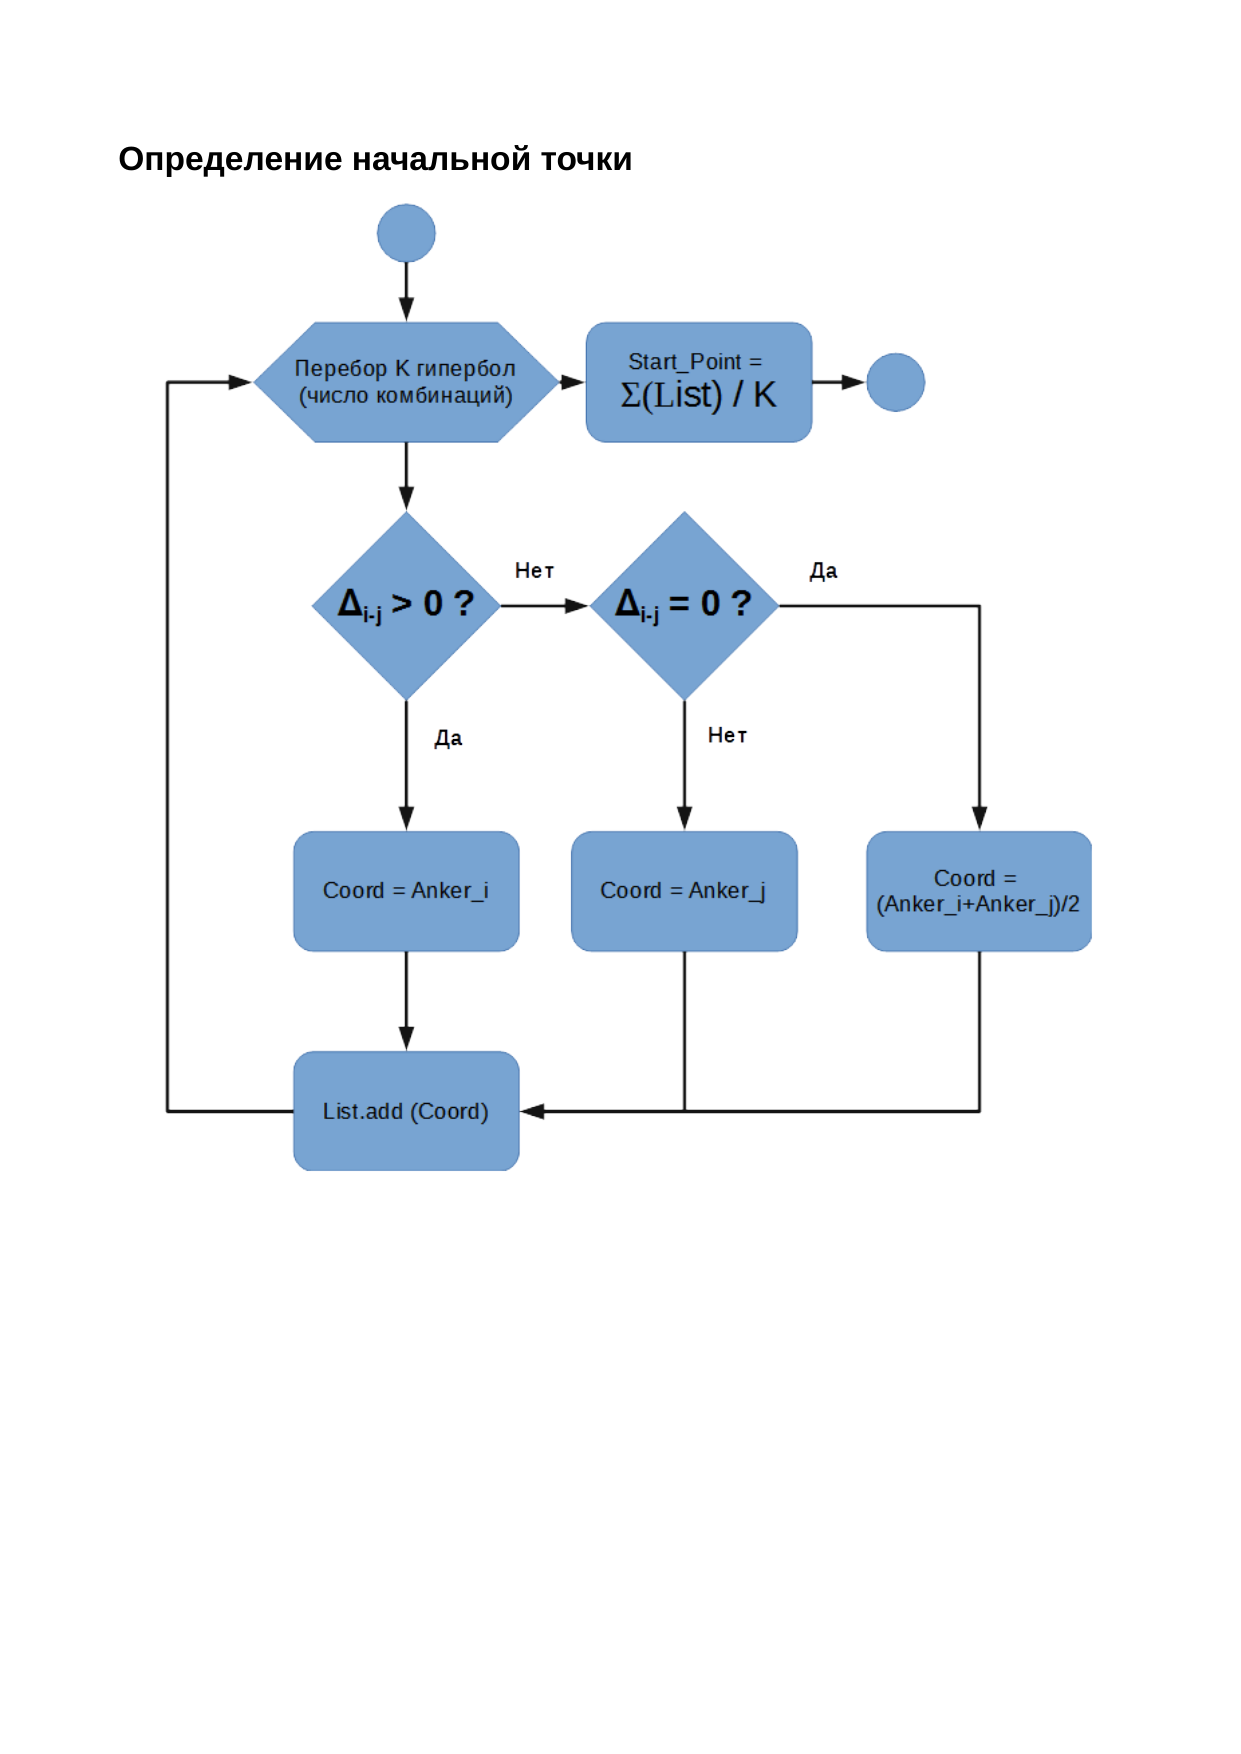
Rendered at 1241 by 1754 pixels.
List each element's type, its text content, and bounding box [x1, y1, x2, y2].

subtitle Определение начальной точки [118, 139, 1122, 178]
picture [118, 190, 1123, 1194]
